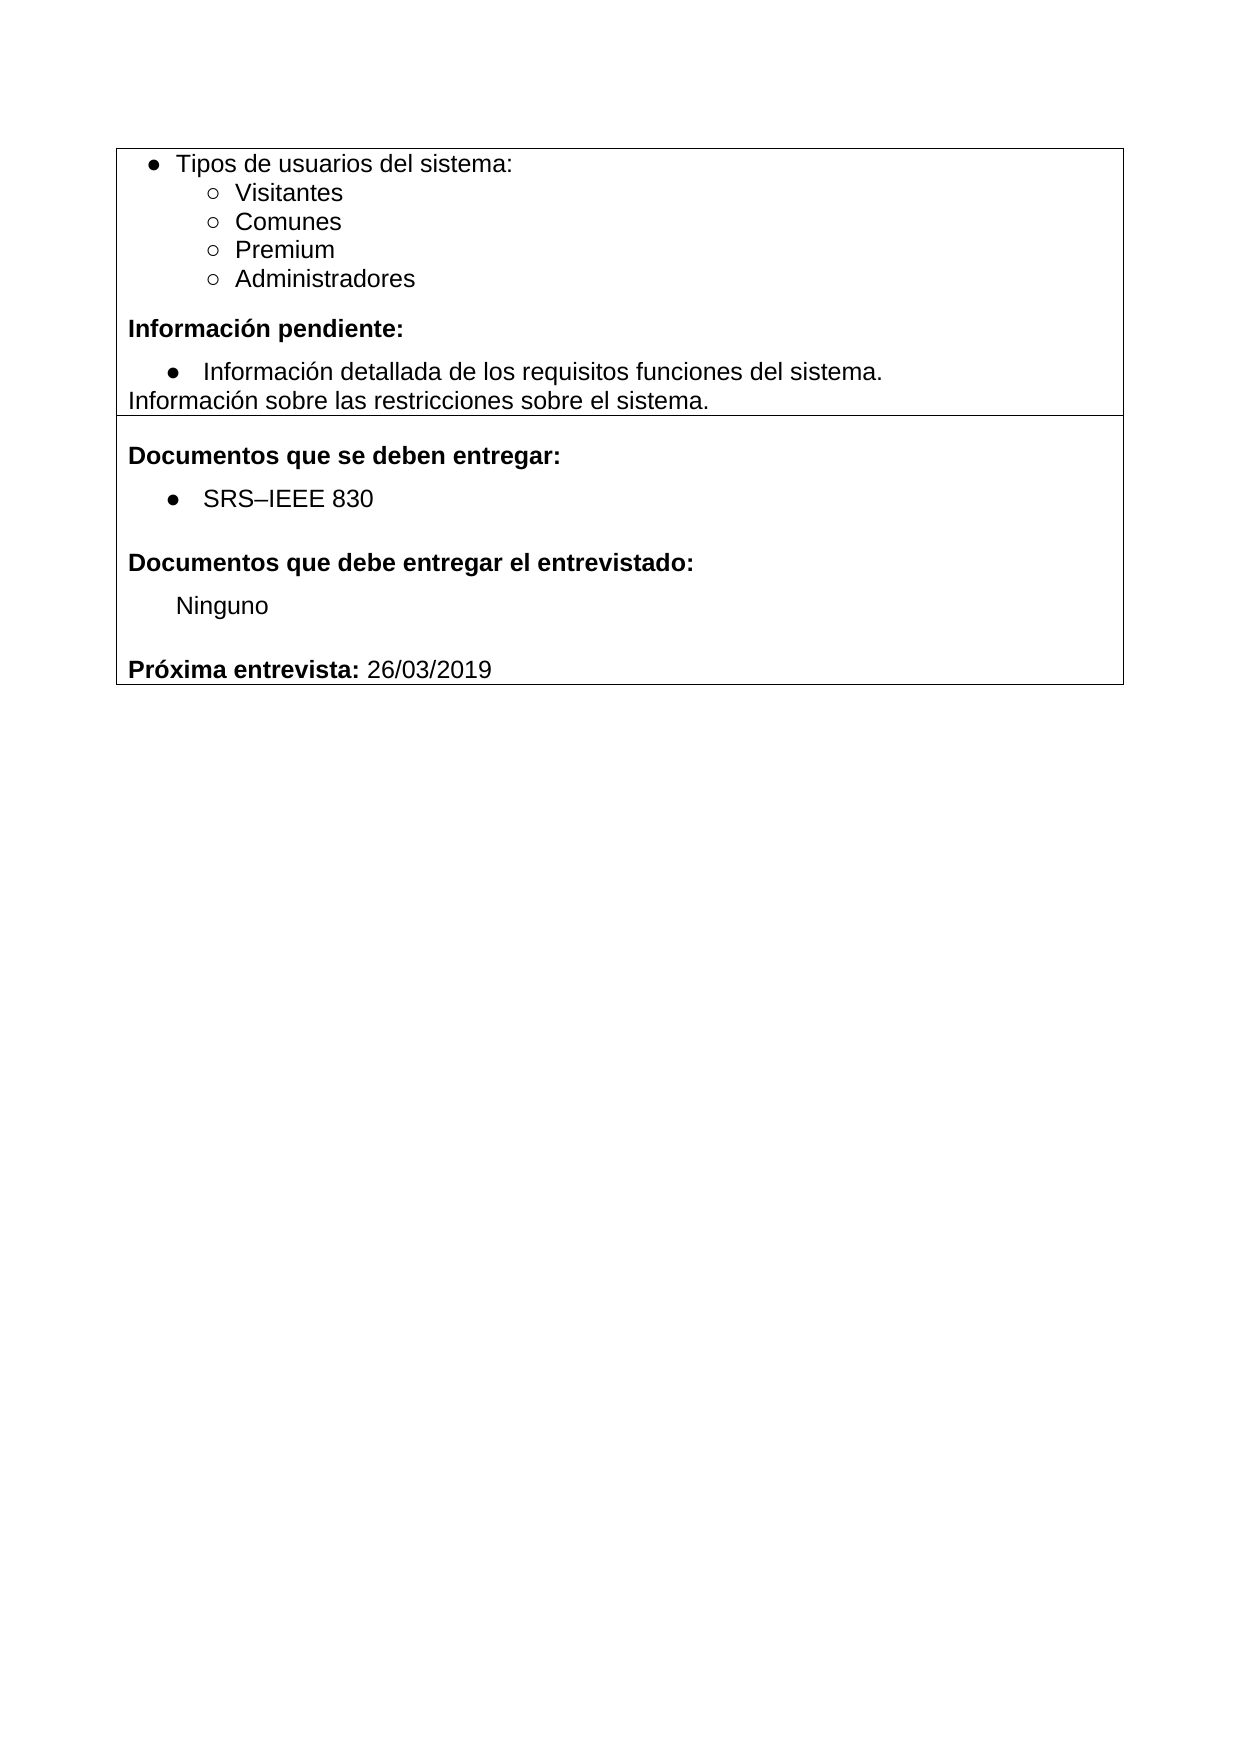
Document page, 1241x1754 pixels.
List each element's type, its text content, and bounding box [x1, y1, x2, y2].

table_cell Documentos que se deben entregar: SRS–IEEE 830 Documentos que debe entregar el entrevistado: Ninguno Próxima entrevista: 26/03/2019 [117, 416, 1123, 684]
table_cell Conclusión de la entrevista Informe final: La empresa del cliente tiene como objetivo alquilar semana a semana las distintas propiedades que posee. Por el momento, la organización no dispone de una herramienta específica para organizar y/o administrar los alquileres que realiza actualmente. El principal inconveniente que tiene la organización es que todo el proceso operativo está desorganizado entre los distintos empleados de la empresa, ya que recibe alquileres telefónicamente y cada uno lo anota en su hoja de cálculo, cuaderno o archivo de texto y luego esa información puede llegar a superponerse. Esto impone un límite al crecimiento del proyecto, incluso una mala organización que puede llegar a tener valoraciones negativas por parte de los clientes. La implementación de un sistema informático le permitirá a la organización terminar con la limitación previamente mencionada. El sistema a desarrollar debe permitir a cualquier persona registrarse como usuario. Los usuarios del sistema pueden realizar reservas o participar de subastas para ganar la estadía, dependiendo del tipo de usuario. Adicionalmente, el sistema a desarrollar debe estar basado en un esquema de créditos, donde los usuarios al registrarse se les otorgan 2 créditos con vencimiento, pero también pueden comprar más de estos, cualquiera de ellos se consumen al confirmar la reserva. El sistema a desarrollar dispondrá de tres tipos de usuarios: los usuarios comunes, los usuarios premium y los usuarios administradores. Los comunes representan a las personas que solicitan reservas solamente participando de una subasta. Los premium, son aquéllos usuarios que tienen el privilegio que poder realizar una reserva antes de que comience el periodo de subasta, o bien llegado el caso de que se haya iniciado la puja, poder participar. Los administradores representan a los responsables de la organización que ofrece este servicio. En el caso de los administradores, tienen acceso a todas las funciones del sistemas, como la administración de las propiedades y el cambio de tipo de usuario. El sistema se va a desarrollar desde cero, y la intención es que reemplace lo antes posible la metodología de trabajo que utiliza actualmente la organización. Información obtenida en detalle: Objetivo de la organización del cliente: Alquilar de forma dinámica las propiedades. Limitaciones de la empresa actualmente: Todo el proceso está desorganizado entre los distintos responsables de la organización, con información descentralizada. Funciones del sistema a desarrollar: Registro de usuarios. Solicitud de pasar a premium por parte del usuario comun Alta, baja y modificación de propiedades. Reservar una propiedad Iniciar una subasta. Ofertar en una subasta Esquema de créditos a utilizar en el sistema Tipos de usuarios del sistema: Visitantes Comunes Premium Administradores Información pendiente: Información detallada de los requisitos funciones del sistema. Información sobre las restricciones sobre el sistema. [117, 149, 1123, 414]
